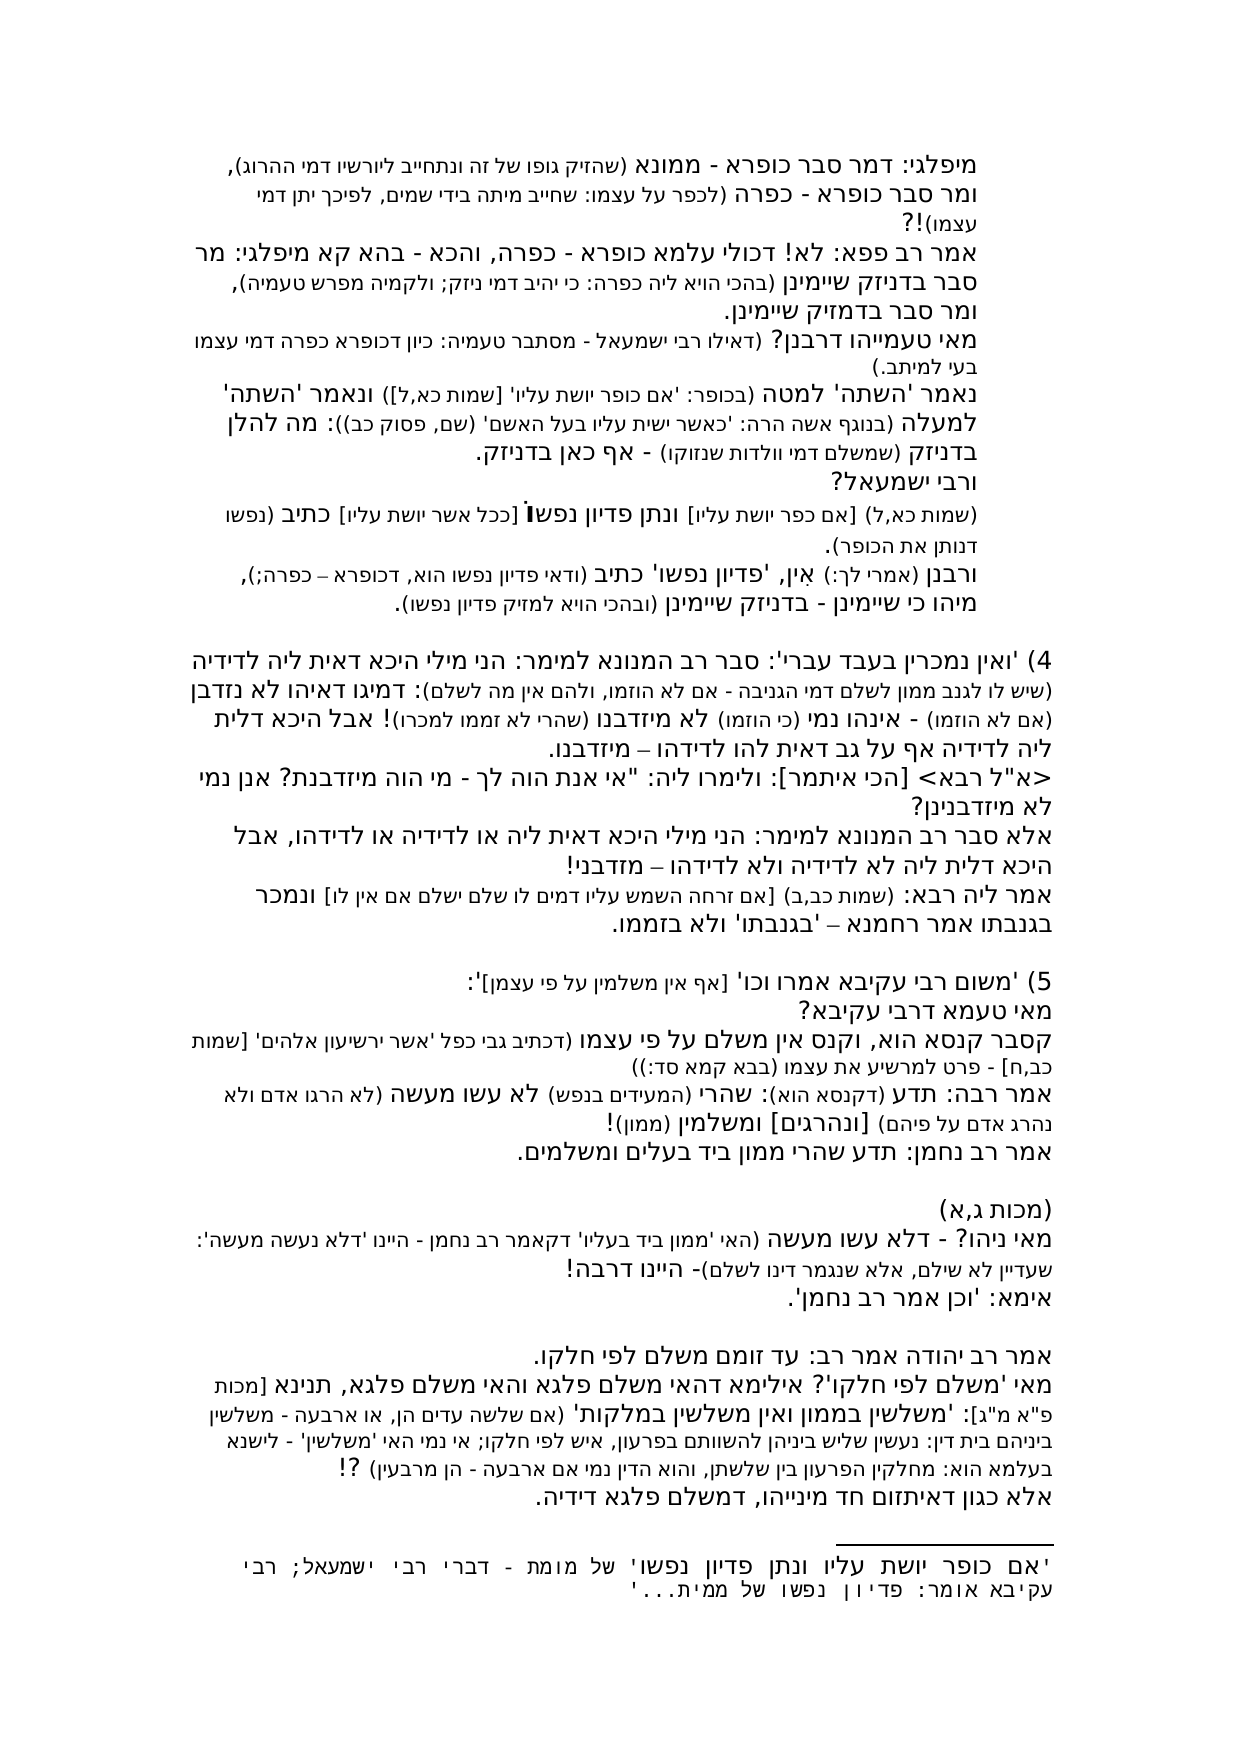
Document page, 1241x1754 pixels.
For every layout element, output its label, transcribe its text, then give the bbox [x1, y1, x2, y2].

text מאי ניהו? - דלא עשו מעשה (האי 'ממון ביד בעליו' דקאמר רב נחמן - היינו 'דלא נעשה מעשה': שעדיין לא שילם, אלא שנגמר דינו לשלם)- היינו דרבה! [187, 1224, 1053, 1283]
text ורבי ישמעאל? [187, 467, 978, 496]
text מאי טעמייהו דרבנן? (דאילו רבי ישמעאל - מסתבר טעמיה: כיון דכופרא כפרה דמי עצמו בעי למיתב.) [187, 325, 978, 379]
text 5) 'משום רבי עקיבא אמרו וכו' [אף אין משלמין על פי עצמן]': [187, 967, 1053, 996]
text אמר רב פפא: לא! דכולי עלמא כופרא - כפרה, והכא - בהא קא מיפלגי: מר סבר בדניזק שיימינן (בהכי הויא ליה כפרה: כי יהיב דמי ניזק; ולקמיה מפרש טעמיה), ומר סבר בדמזיק שיימינן. [187, 238, 978, 325]
text קסבר קנסא הוא, וקנס אין משלם על פי עצמו (דכתיב גבי כפל 'אשר ירשיעון אלהים' [שמות כב,ח] - פרט למרשיע את עצמו (בבא קמא סד:)) [187, 1026, 1053, 1079]
text נאמר 'השתה' למטה (בכופר: 'אם כופר יושת עליו' [שמות כא,ל]) ונאמר 'השתה' למעלה (בנוגף אשה הרה: 'כאשר ישית עליו בעל האשם' (שם, פסוק כב)): מה להלן בדניזק (שמשלם דמי וולדות שנזוקו) - אף כאן בדניזק. [187, 379, 978, 467]
text 4) 'ואין נמכרין בעבד עברי': סבר רב המנונא למימר: הני מילי היכא דאית ליה לדידיה (שיש לו לגנב ממון לשלם דמי הגניבה - אם לא הוזמו, ולהם אין מה לשלם): דמיגו דאיהו לא נזדבן (אם לא הוזמו) - אינהו נמי (כי הוזמו) לא מיזדבנו (שהרי לא זממו למכרו)! אבל היכא דלית ליה לדידיה אף על גב דאית להו לדידהו – מיזדבנו. [187, 646, 1053, 763]
text (שמות כא,ל) [אם כפר יושת עליו] ונתן פדיון נפשוֹ [ככל אשר יושת עליו] כתיב (נפשו דנותן את הכופר). [187, 496, 978, 559]
text אלא כגון דאיתזום חד מינייהו, דמשלם פלגא דידיה. [187, 1482, 1053, 1511]
text אמר רבה: תדע (דקנסא הוא): שהרי (המעידים בנפש) לא עשו מעשה (לא הרגו אדם ולא נהרג אדם על פיהם) [ונהרגים] ומשלמין (ממון)! [187, 1079, 1053, 1137]
text אלא סבר רב המנונא למימר: הני מילי היכא דאית ליה או לדידיה או לדידהו, אבל היכא דלית ליה לא לדידיה ולא לדידהו – מזדבני! [187, 822, 1053, 880]
text אמר רב נחמן: תדע שהרי ממון ביד בעלים ומשלמים. [187, 1137, 1053, 1167]
text <א"ל רבא> [הכי איתמר]: ולימרו ליה: "אי אנת הוה לך - מי הוה מיזדבנת? אנן נמי לא מיזדבנינן? [187, 763, 1053, 822]
text ורבנן (אמרי לך:) אִין, 'פדיון נפשו' כתיב (ודאי פדיון נפשו הוא, דכופרא – כפרה;), מיהו כי שיימינן - בדניזק שיימינן (ובהכי הויא למזיק פדיון נפשו). [187, 559, 978, 617]
text 'אם כופר יושת עליו ונתן פדיון נפשו' של מומת - דברי רבי ישמעאל; רבי [187, 1551, 1053, 1580]
text (מכות ג,א) [187, 1195, 1053, 1224]
text אמר רב יהודה אמר רב: עד זומם משלם לפי חלקו. [187, 1341, 1053, 1370]
text מאי טעמא דרבי עקיבא? [187, 996, 1053, 1026]
text מיפלגי: דמר סבר כופרא - ממונא (שהזיק גופו של זה ונתחייב ליורשיו דמי ההרוג), ומר סבר כופרא - כפרה (לכפר על עצמו: שחייב מיתה בידי שמים, לפיכך יתן דמי עצמו)!? [187, 150, 978, 238]
text אמר ליה רבא: (שמות כב,ב) [אם זרחה השמש עליו דמים לו שלם ישלם אם אין לו] ונמכר בגנבתו אמר רחמנא – 'בגנבתו' ולא בזממו. [187, 880, 1053, 938]
text עקיבא אומר: פדיון נפשו של ממית...' [187, 1580, 1053, 1604]
text מאי 'משלם לפי חלקו'? אילימא דהאי משלם פלגא והאי משלם פלגא, תנינא [מכות פ"א מ"ג]: 'משלשין בממון ואין משלשין במלקות' (אם שלשה עדים הן, או ארבעה - משלשין ביניהם בית דין: נעשין שליש ביניהן להשוותם בפרעון, איש לפי חלקו; אי נמי האי 'משלשין' - לישנא בעלמא הוא: מחלקין הפרעון בין שלשתן, והוא הדין נמי אם ארבעה - הן מרבעין) ?! [187, 1370, 1053, 1482]
text אימא: 'וכן אמר רב נחמן'. [187, 1283, 1053, 1312]
